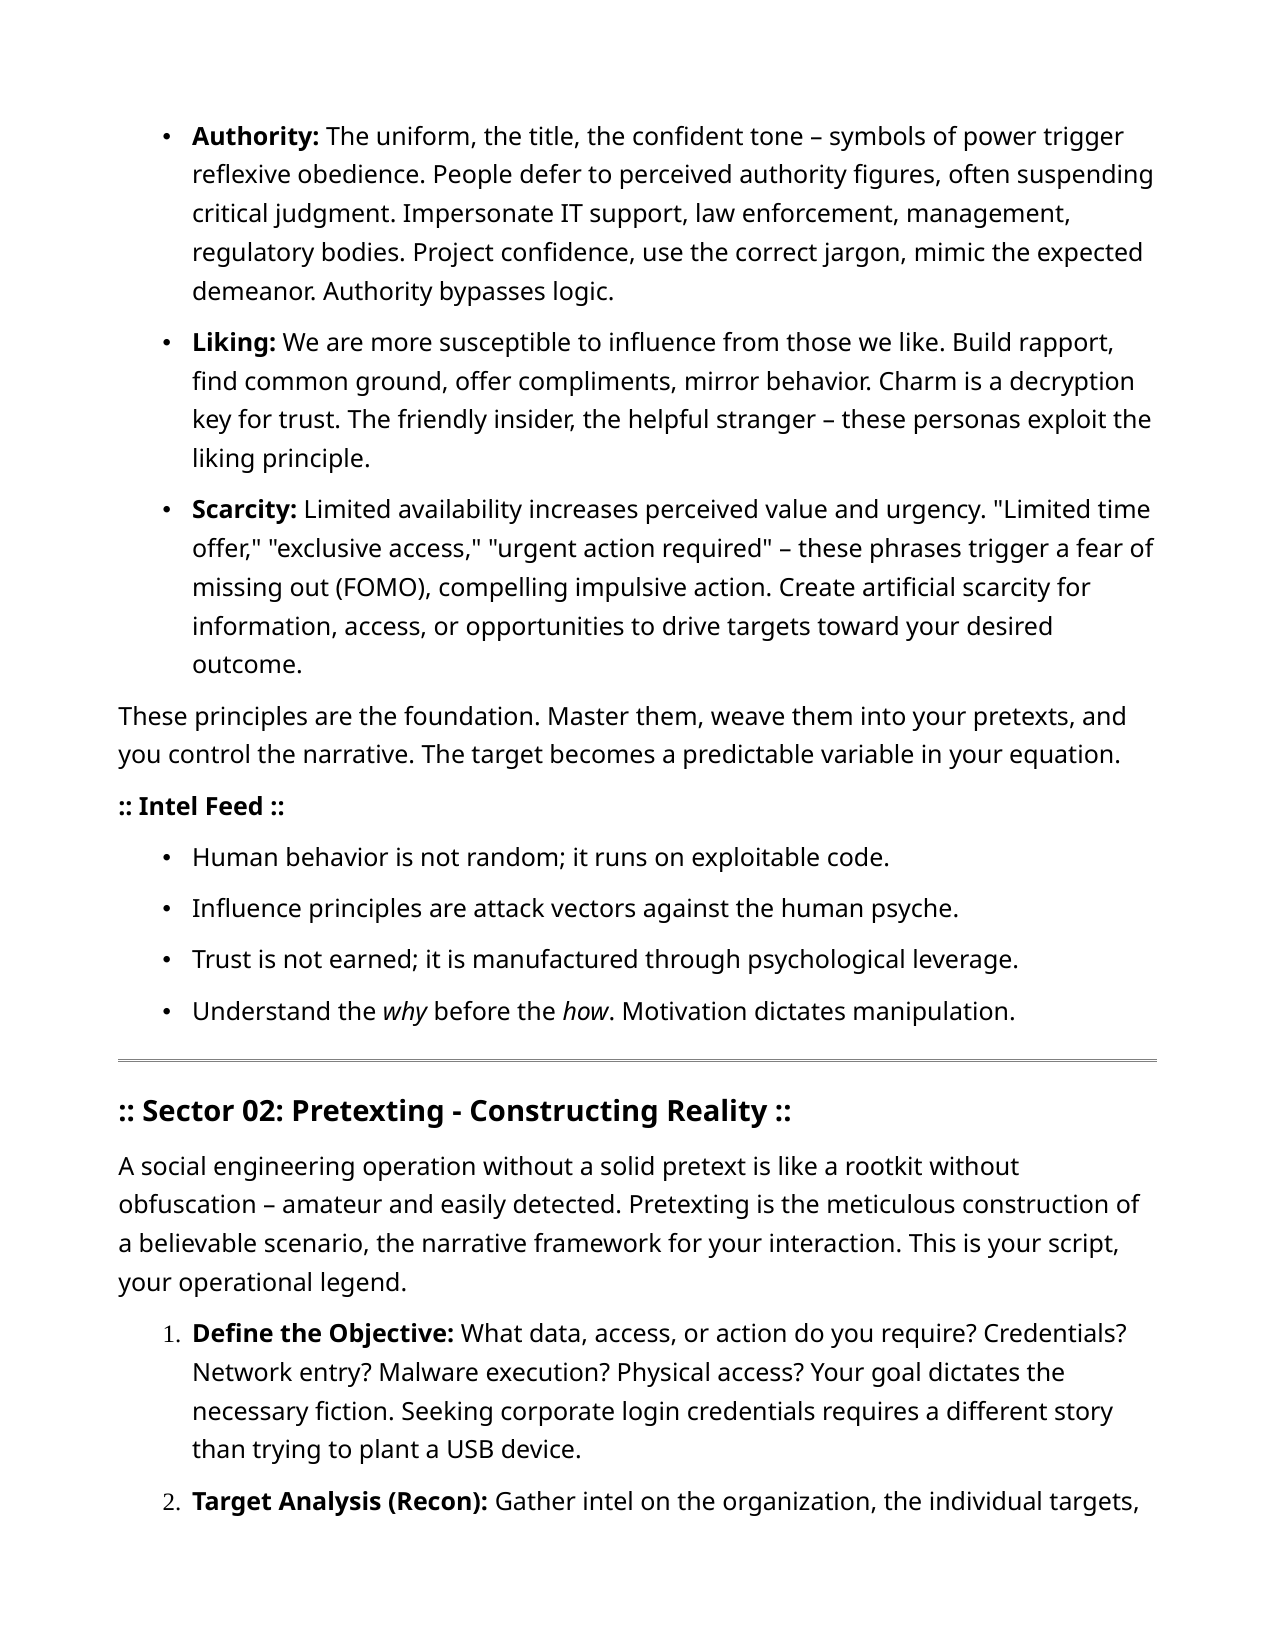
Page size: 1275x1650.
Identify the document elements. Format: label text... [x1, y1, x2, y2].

list Define the Objective: What data, access, or action do you require? Credentials? Network entry? Malware execution? Physical access? Your goal dictates the necessary fiction. Seeking corporate login credentials requires a different story than trying to plant a USB device. [162, 1316, 1157, 1466]
list Liking: We are more susceptible to influence from those we like. Build rapport, find common ground, offer compliments, mirror behavior. Charm is a decryption key for trust. The friendly insider, the helpful stranger – these personas exploit the liking principle. [162, 324, 1157, 475]
text :: Intel Feed :: [118, 788, 1157, 822]
subtitle :: Sector 02: Pretexting - Constructing Reality :: [118, 1091, 1157, 1130]
list Influence principles are attack vectors against the human psyche. [162, 891, 1157, 925]
list Target Analysis (Recon): Gather intel on the organization, the individual targets, [162, 1483, 1157, 1517]
text A social engineering operation without a solid pretext is like a rootkit without obfuscation – amateur and easily detected. Pretexting is the meticulous construction of a believable scenario, the narrative framework for your interaction. This is your script, your operational legend. [118, 1148, 1157, 1298]
list Understand the why before the how. Motivation dictates manipulation. [162, 993, 1157, 1027]
list Human behavior is not random; it runs on exploitable code. [162, 839, 1157, 873]
list Trust is not earned; it is manufactured through psychological leverage. [162, 942, 1157, 976]
list Scarcity: Limited availability increases perceived value and urgency. "Limited time offer," "exclusive access," "urgent action required" – these phrases trigger a fear of missing out (FOMO), compelling impulsive action. Create artificial scarcity for information, access, or opportunities to drive targets toward your desired outcome. [162, 492, 1157, 681]
list Authority: The uniform, the title, the confident tone – symbols of power trigger reflexive obedience. People defer to perceived authority figures, often suspending critical judgment. Impersonate IT support, law enforcement, management, regulatory bodies. Project confidence, use the correct jargon, mimic the expected demeanor. Authority bypasses logic. [162, 118, 1157, 307]
text These principles are the foundation. Master them, weave them into your pretexts, and you control the narrative. The target becomes a predictable variable in your equation. [118, 698, 1157, 771]
